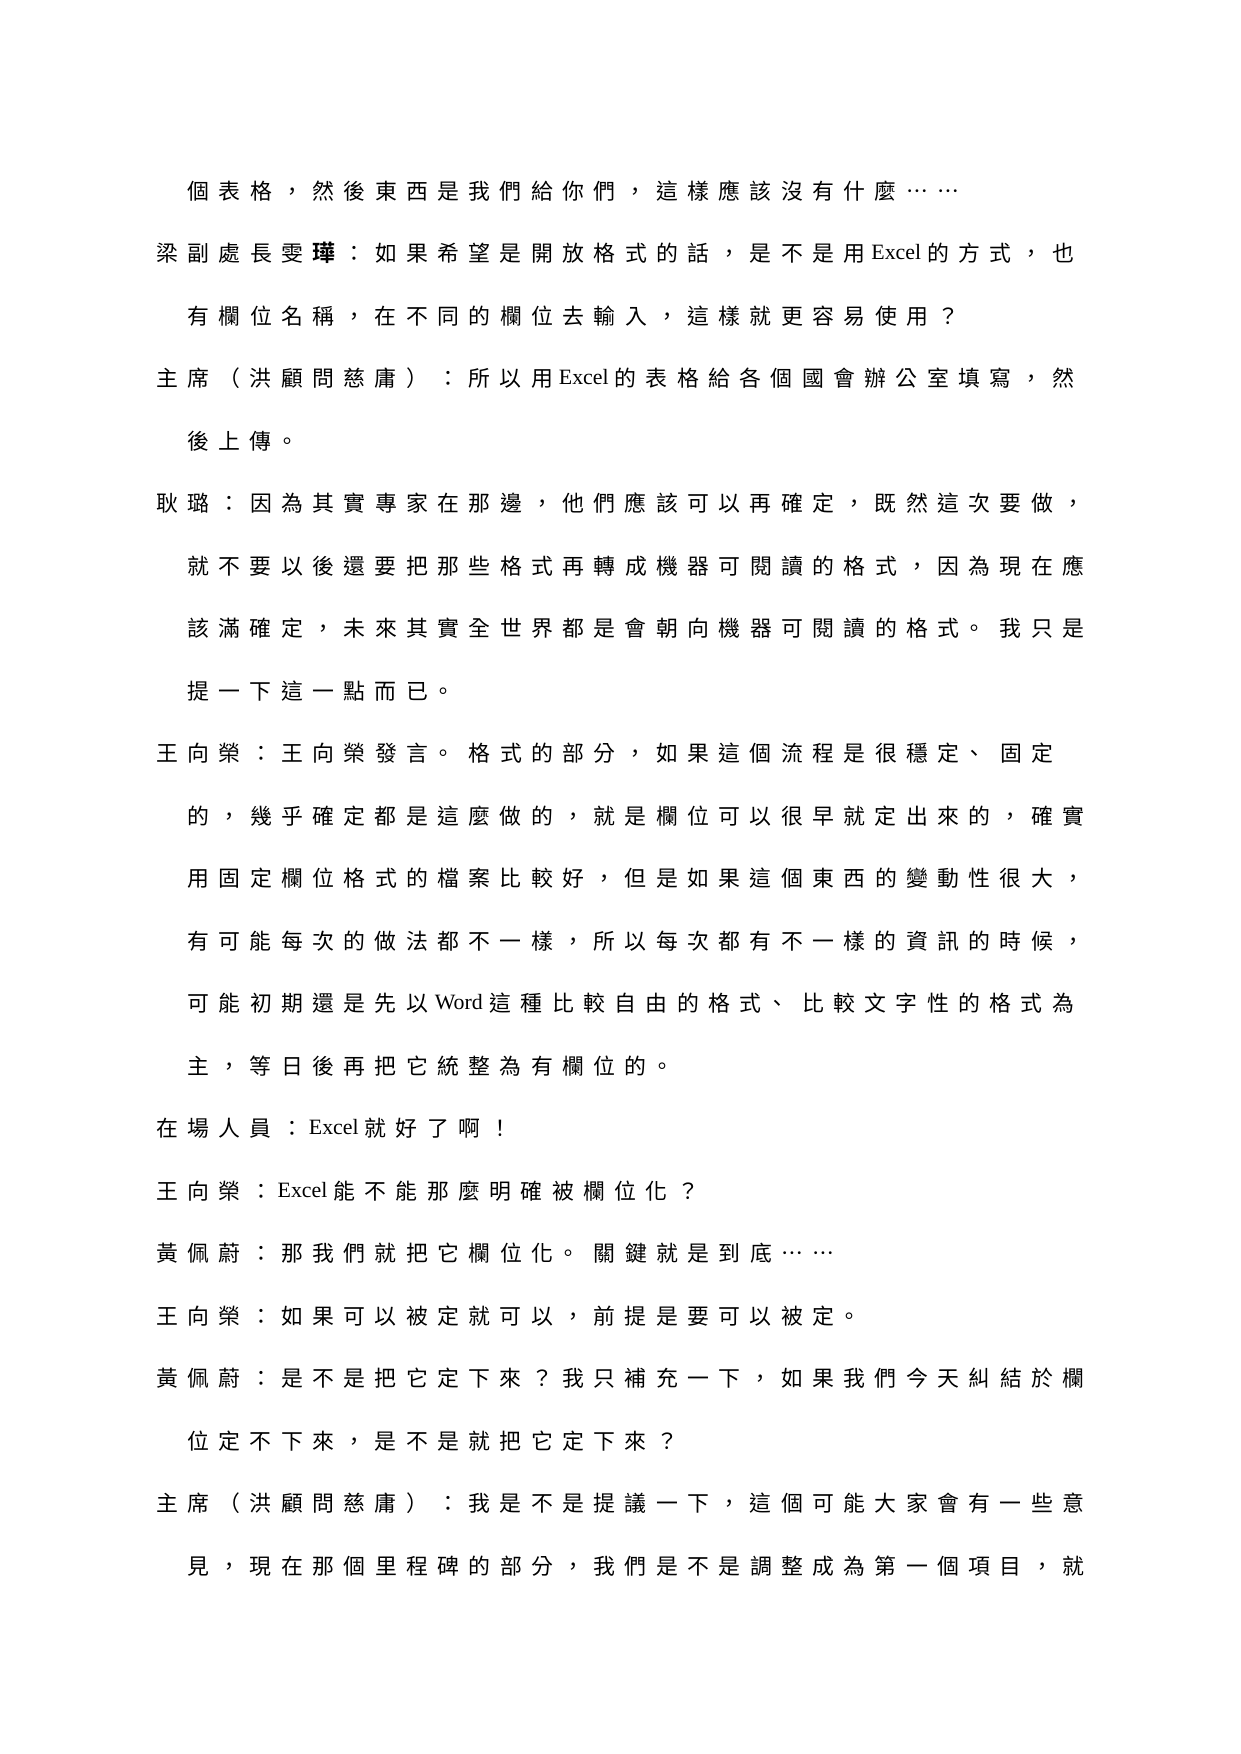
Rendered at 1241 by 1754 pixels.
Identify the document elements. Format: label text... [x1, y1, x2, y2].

text 主席（洪顧問慈庸）：所以用Excel的表格給各個國會辦公室填寫，然後上傳。 [151, 346, 1089, 471]
text 耿璐：因為其實專家在那邊，他們應該可以再確定，既然這次要做，就不要以後還要把那些格式再轉成機器可閱讀的格式，因為現在應該滿確定，未來其實全世界都是會朝向機器可閱讀的格式。我只是提一下這一點而已。 [151, 471, 1089, 721]
text 王向榮：Excel能不能那麼明確被欄位化？ [151, 1158, 1089, 1221]
text 梁副處長雯璍：如果希望是開放格式的話，是不是用Excel的方式，也有欄位名稱，在不同的欄位去輸入，這樣就更容易使用？ [151, 221, 1089, 346]
text 在場人員：Excel就好了啊！ [151, 1096, 1089, 1158]
text 王向榮：王向榮發言。格式的部分，如果這個流程是很穩定、固定的，幾乎確定都是這麼做的，就是欄位可以很早就定出來的，確實用固定欄位格式的檔案比較好，但是如果這個東西的變動性很大，有可能每次的做法都不一樣，所以每次都有不一樣的資訊的時候，可能初期還是先以Word這種比較自由的格式、比較文字性的格式為主，等日後再把它統整為有欄位的。 [151, 721, 1089, 1096]
text 王向榮：如果可以被定就可以，前提是要可以被定。 [151, 1283, 1089, 1346]
text 黃佩蔚：是不是把它定下來？我只補充一下，如果我們今天糾結於欄位定不下來，是不是就把它定下來？ [151, 1346, 1089, 1471]
text 主席（洪顧問慈庸）：我是不是提議一下，這個可能大家會有一些意見，現在那個里程碑的部分，我們是不是調整成為第一個項目，就 [151, 1471, 1089, 1596]
text 個表格，然後東西是我們給你們，這樣應該沒有什麼…… [151, 158, 1089, 221]
text 黃佩蔚：那我們就把它欄位化。關鍵就是到底…… [151, 1221, 1089, 1283]
